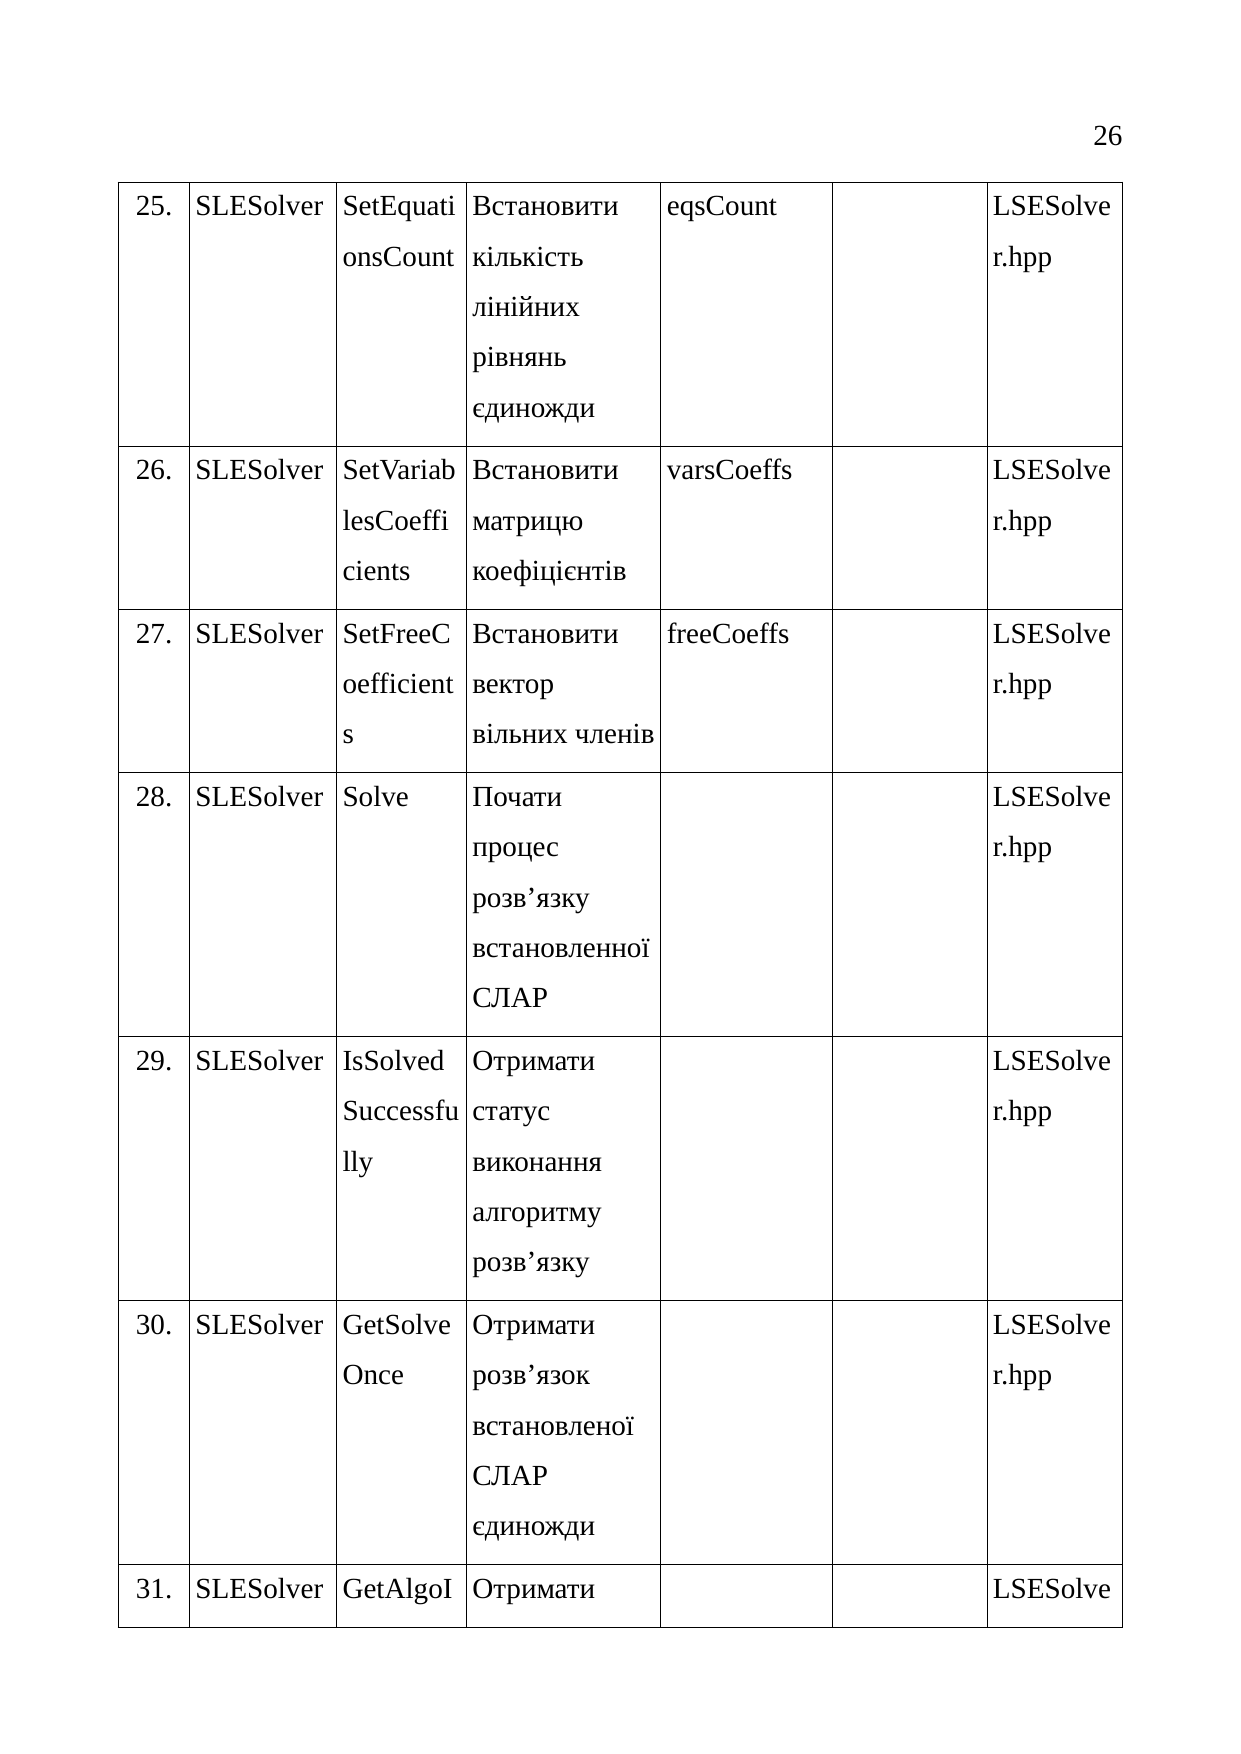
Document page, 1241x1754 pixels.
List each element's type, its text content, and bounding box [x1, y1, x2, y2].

table_cell LSESolver.hpp [988, 773, 1122, 1036]
table_cell LSESolver.hpp [988, 610, 1122, 772]
table_cell SLESolver [190, 1037, 336, 1300]
table_cell Почати процес розв’язку встановленної СЛАР [467, 773, 660, 1036]
table_cell LSESolver.hpp [988, 183, 1122, 446]
table_cell [833, 1037, 987, 1300]
table_cell 27. [119, 610, 189, 772]
table_cell LSESolver.hpp [988, 1037, 1122, 1300]
table_cell 26. [119, 447, 189, 609]
table_cell SLESolver [190, 183, 336, 446]
table_cell SLESolver [190, 773, 336, 1036]
table_cell Solve [337, 773, 466, 1036]
table_cell [833, 610, 987, 772]
table_cell LSESolver.hpp [988, 447, 1122, 609]
table_cell [833, 773, 987, 1036]
table_cell 29. [119, 1037, 189, 1300]
table_cell [661, 773, 832, 1036]
table_cell Отримати розв’язок встановленої СЛАР єдиножди [467, 1301, 660, 1564]
table_cell SLESolver [190, 1565, 336, 1627]
table_cell SLESolver [190, 1301, 336, 1564]
table_cell [833, 1565, 987, 1627]
table_cell freeCoeffs [661, 610, 832, 772]
table_cell GetAlgoI [337, 1565, 466, 1627]
table_cell SetVariablesCoefficients [337, 447, 466, 609]
table_cell [833, 1301, 987, 1564]
table_cell [833, 183, 987, 446]
table_cell [661, 1301, 832, 1564]
table_cell Встановити вектор вільних членів [467, 610, 660, 772]
table_cell Встановити кількість лінійних рівнянь єдиножди [467, 183, 660, 446]
table_cell 25. [119, 183, 189, 446]
table_cell LSESolve [988, 1565, 1122, 1627]
table_cell eqsCount [661, 183, 832, 446]
table_cell 31. [119, 1565, 189, 1627]
table_cell SetFreeCoefficients [337, 610, 466, 772]
table_cell LSESolver.hpp [988, 1301, 1122, 1564]
table_cell SetEquationsCount [337, 183, 466, 446]
table_cell Отримати [467, 1565, 660, 1627]
table_cell Встановити матрицю коефіцієнтів [467, 447, 660, 609]
table_cell 28. [119, 773, 189, 1036]
table_cell varsCoeffs [661, 447, 832, 609]
table_cell [661, 1565, 832, 1627]
table_cell IsSolvedSuccessfully [337, 1037, 466, 1300]
table_cell [833, 447, 987, 609]
table_cell 30. [119, 1301, 189, 1564]
table_cell SLESolver [190, 610, 336, 772]
table_cell SLESolver [190, 447, 336, 609]
table_cell Отримати статус виконання алгоритму розв’язку [467, 1037, 660, 1300]
table_cell [661, 1037, 832, 1300]
table_cell GetSolveOnce [337, 1301, 466, 1564]
